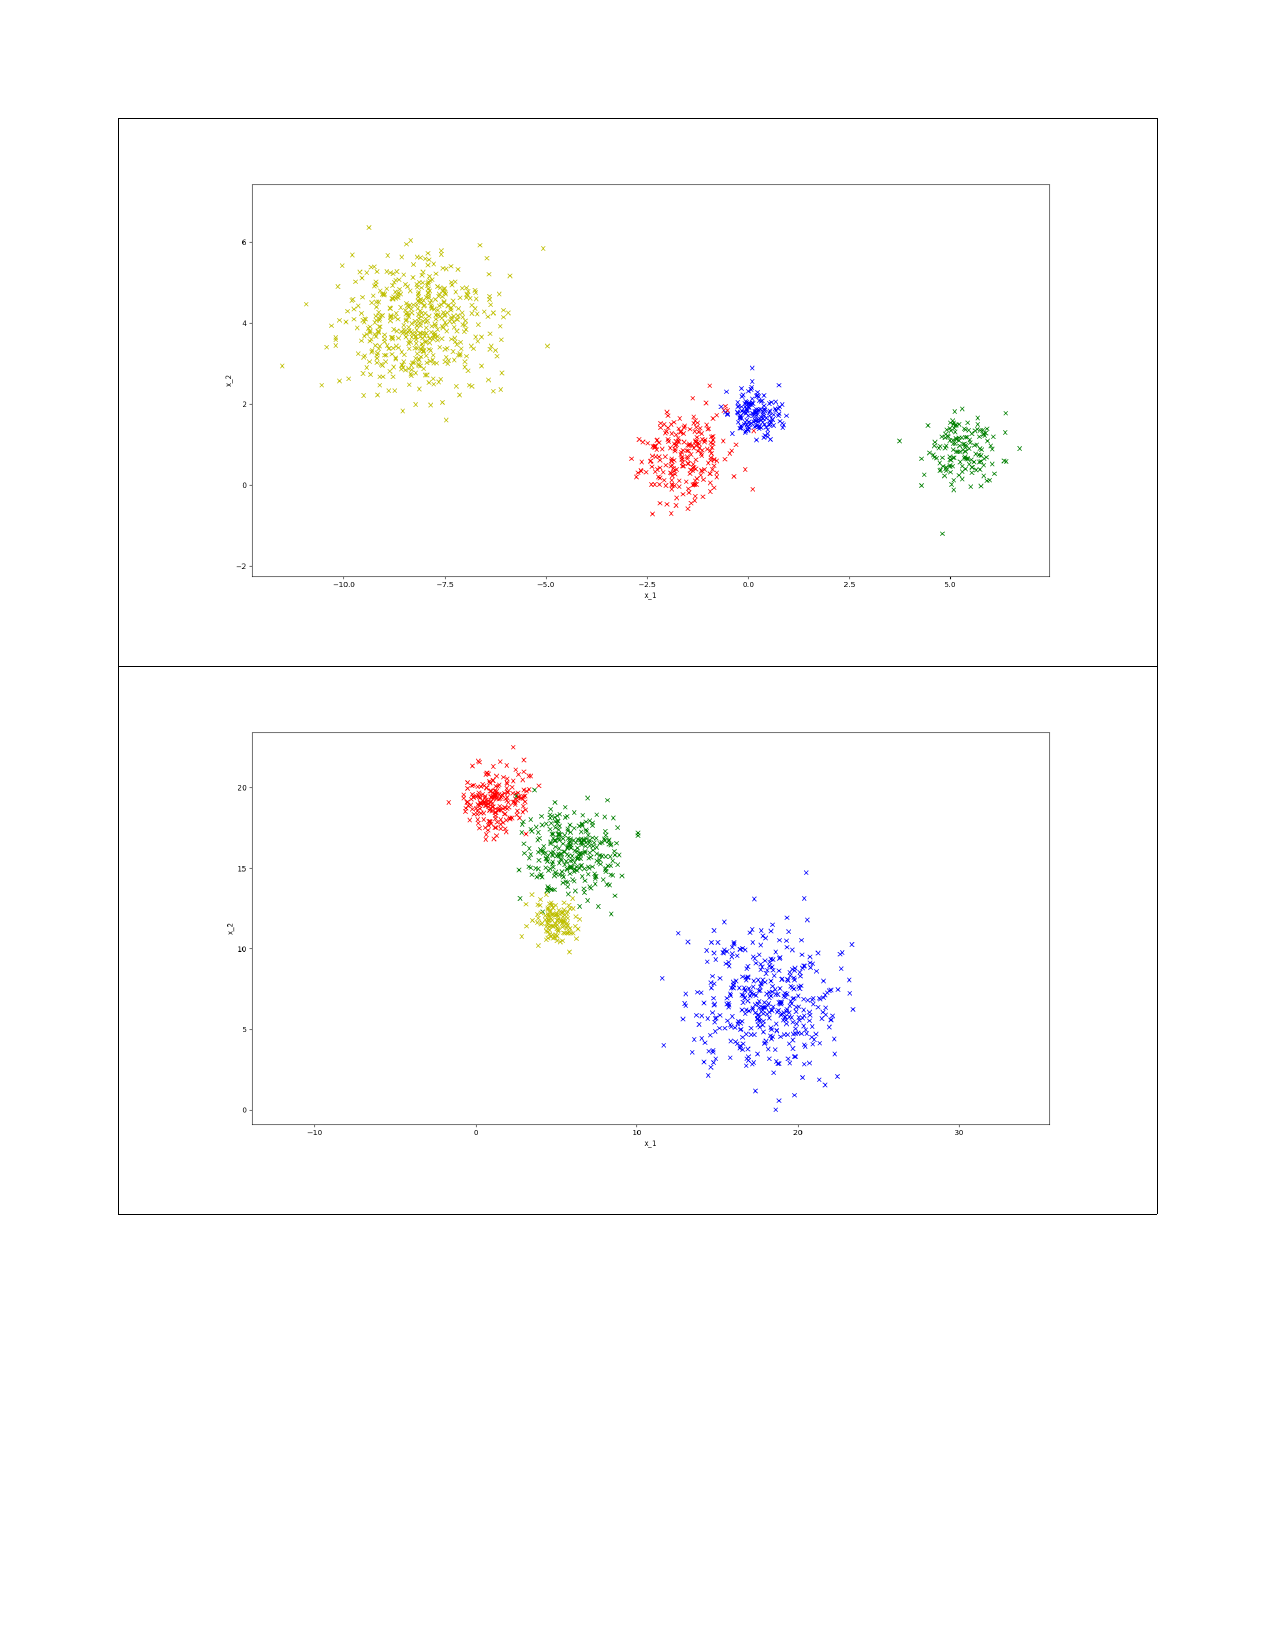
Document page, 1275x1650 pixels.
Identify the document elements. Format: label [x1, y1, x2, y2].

table_header [119, 119, 1157, 666]
picture [123, 672, 1152, 1180]
table_cell [119, 667, 1157, 1214]
picture [123, 123, 1152, 632]
